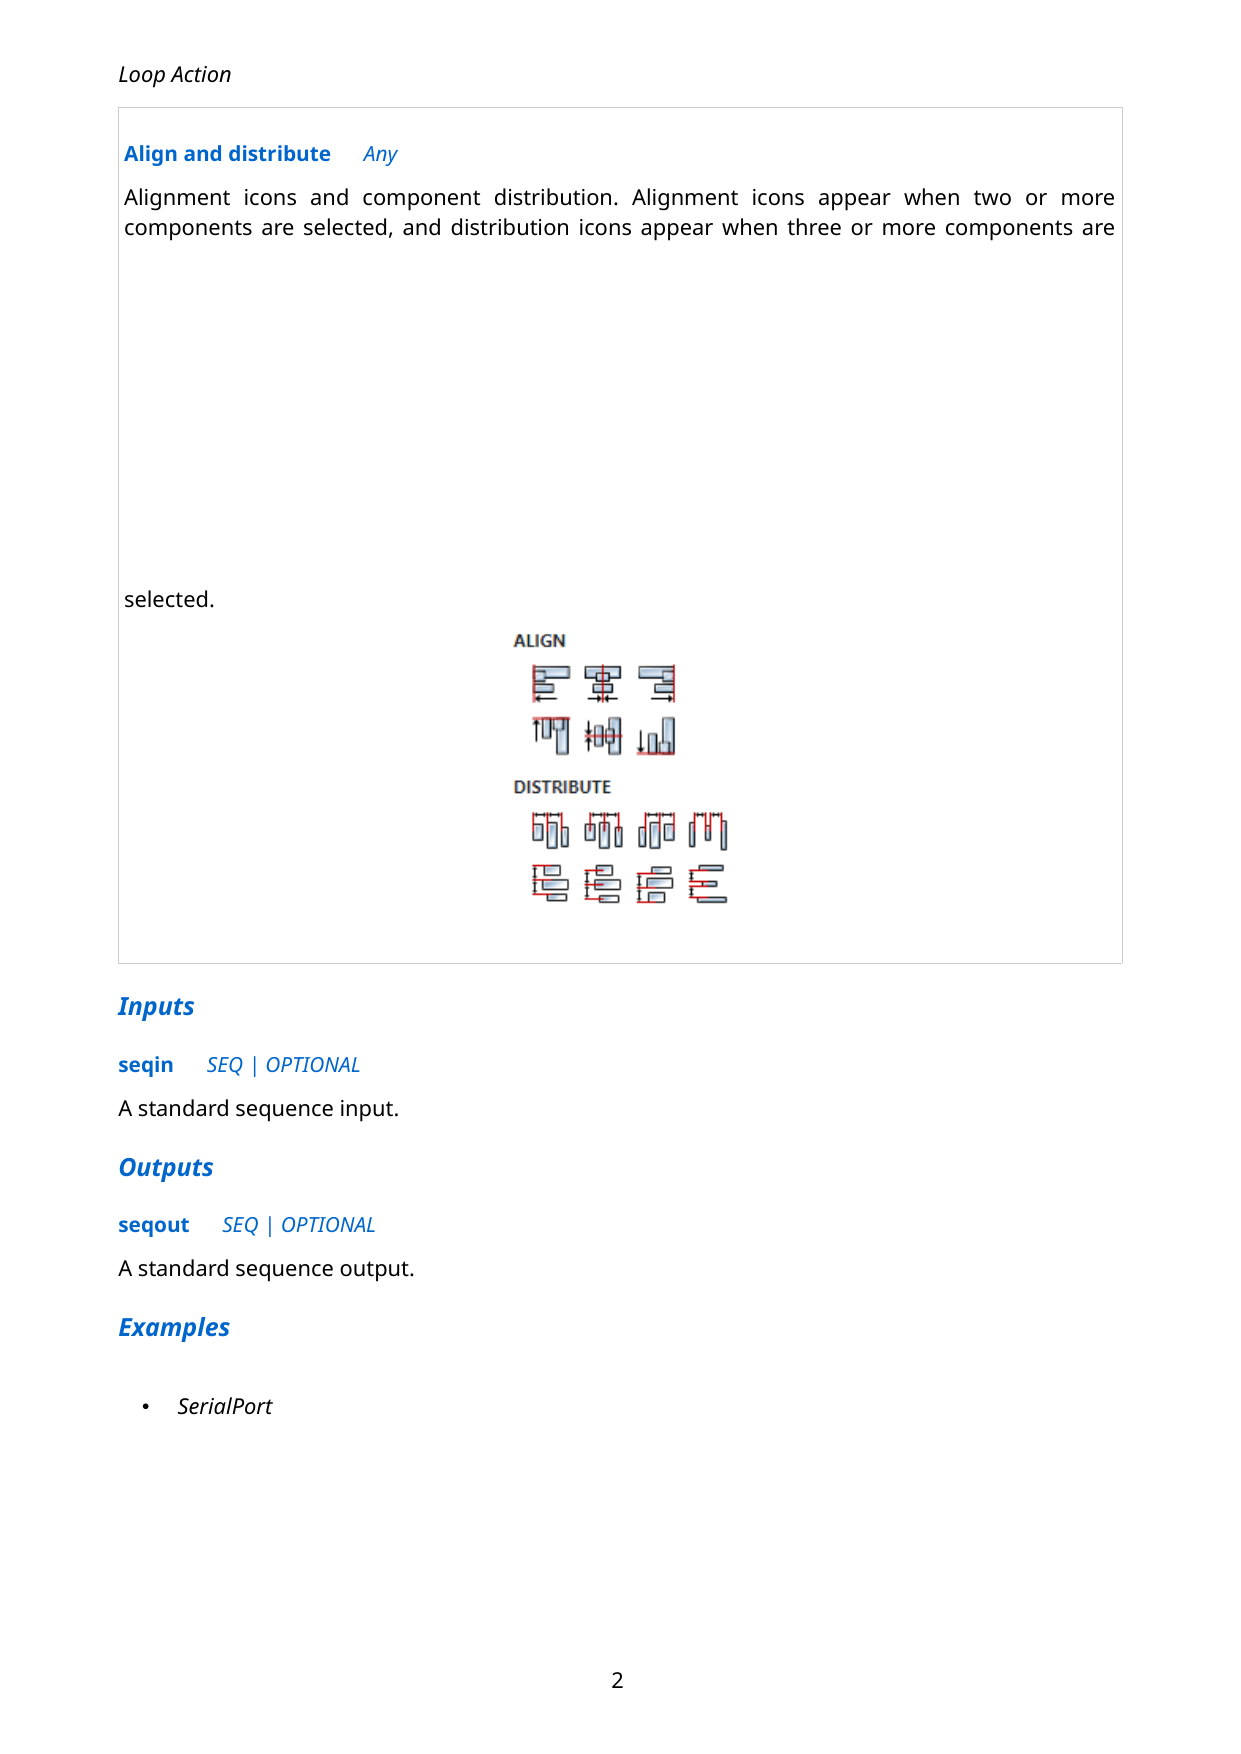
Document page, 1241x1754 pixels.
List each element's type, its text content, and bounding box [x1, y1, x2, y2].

subtitle Inputs [118, 989, 1122, 1023]
subtitle Outputs [118, 1149, 1122, 1183]
list SerialPort [142, 1391, 1110, 1421]
text A standard sequence input. [118, 1093, 1122, 1123]
table_cell Align and distribute Any Alignment icons and component distribution. Alignment icons appear when two or more components are selected, and distribution icons appear when three or more components are selected. [119, 108, 1122, 962]
text A standard sequence output. [118, 1253, 1122, 1283]
subtitle seqin SEQ | OPTIONAL [118, 1050, 1122, 1078]
subtitle Examples [118, 1309, 1122, 1343]
picture [490, 625, 750, 916]
subtitle seqout SEQ | OPTIONAL [118, 1210, 1122, 1238]
